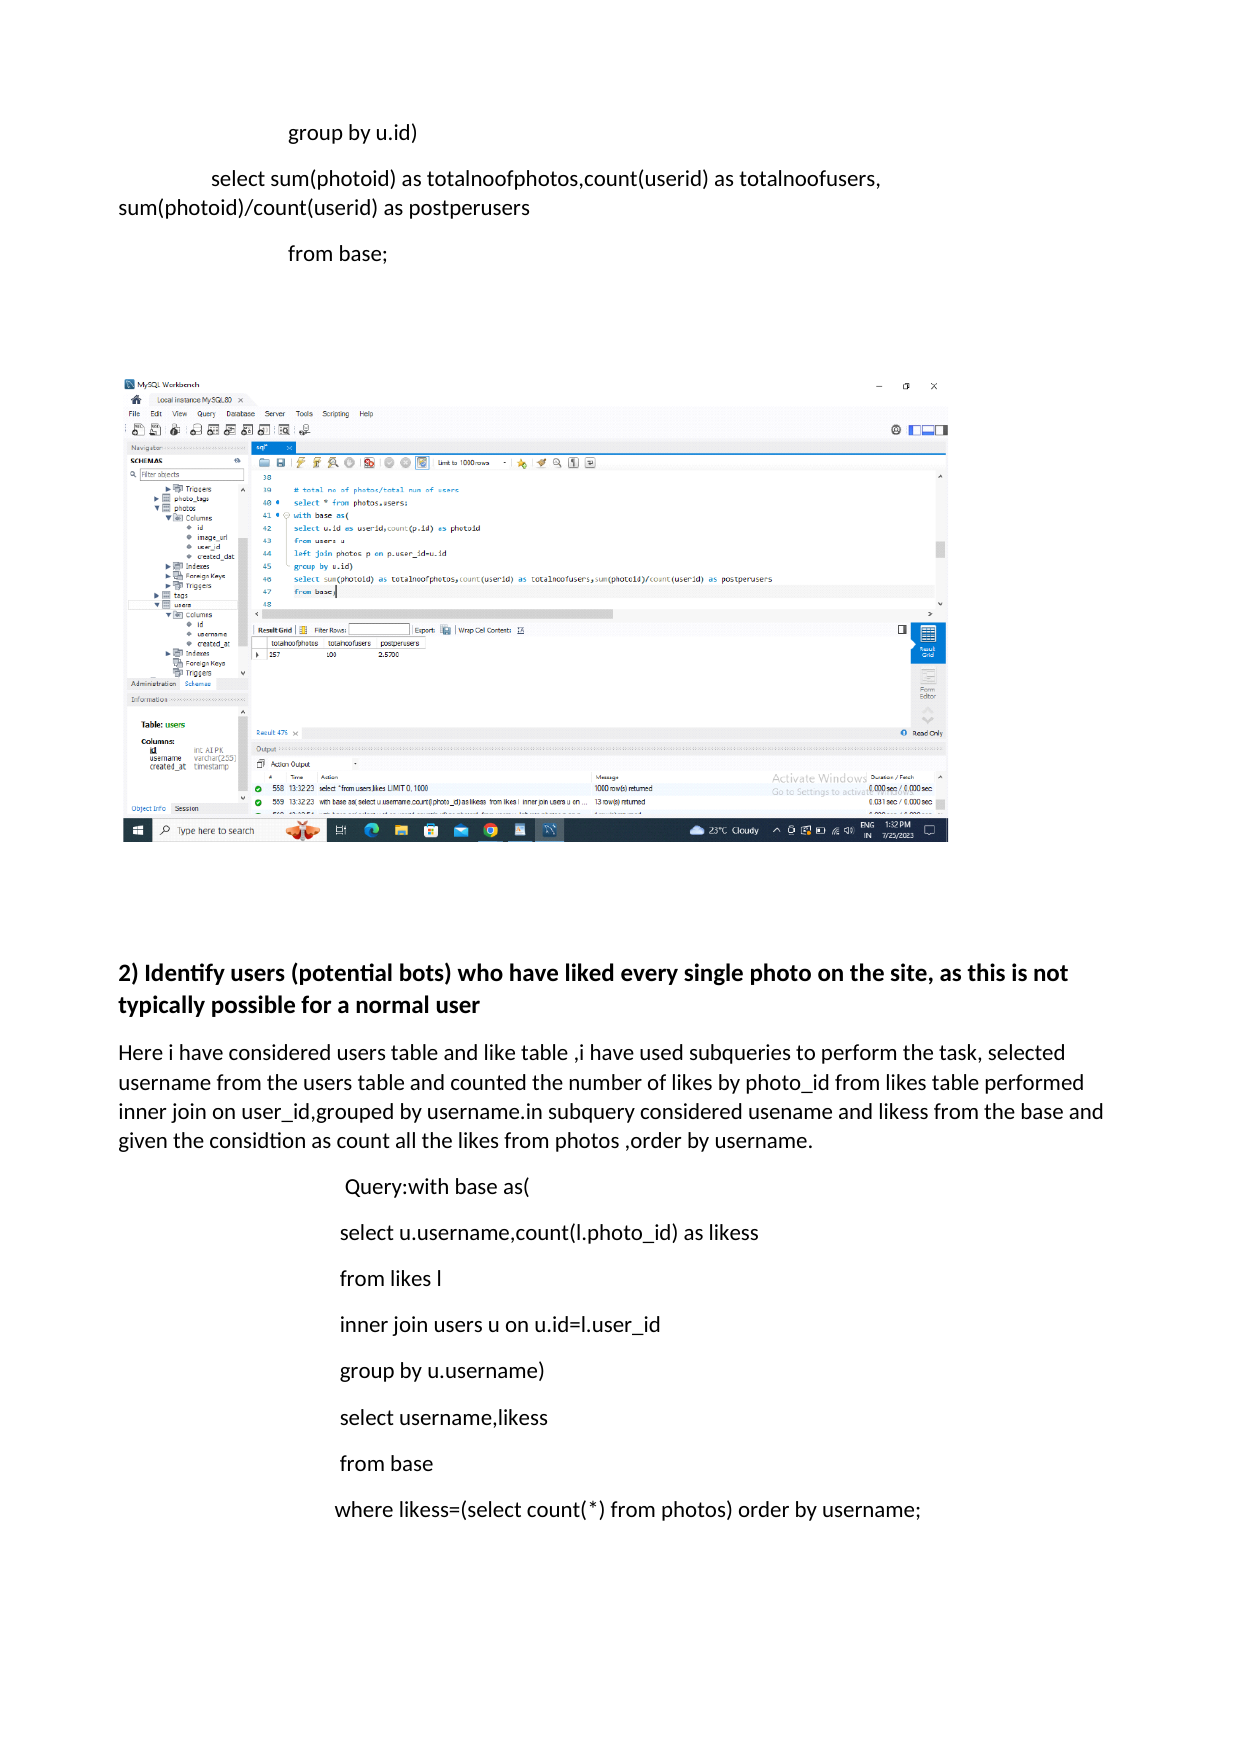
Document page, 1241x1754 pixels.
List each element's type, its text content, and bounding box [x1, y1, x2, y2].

text from base; [118, 239, 1122, 268]
text select username,likess [118, 1403, 1122, 1431]
text group by u.username) [118, 1357, 1122, 1384]
text from likes l [118, 1264, 1122, 1292]
text 2) Identify users (potential bots) who have liked every single photo on the site, as this is not typically possible for a normal user [118, 958, 1122, 1020]
text select u.username,count(l.photo_id) as likess [118, 1218, 1122, 1246]
text inner join users u on u.id=l.user_id [118, 1311, 1122, 1338]
text from base [118, 1449, 1122, 1477]
text group by u.id) [118, 118, 1122, 146]
text Query:with base as( [118, 1172, 1122, 1200]
text select sum(photoid) as totalnoofphotos,count(userid) as totalnoofusers, sum(photoid)/count(userid) as postperusers [118, 164, 1122, 222]
text where likess=(select count(*) from photos) order by username; [118, 1495, 1122, 1523]
text Here i have considered users table and like table ,i have used subqueries to perform the task, selected username from the users table and counted the number of likes by photo_id from likes table performed inner join on user_id,grouped by username.in subquery considered usename and likess from the base and given the considtion as count all the likes from photos ,order by username. [118, 1038, 1122, 1154]
